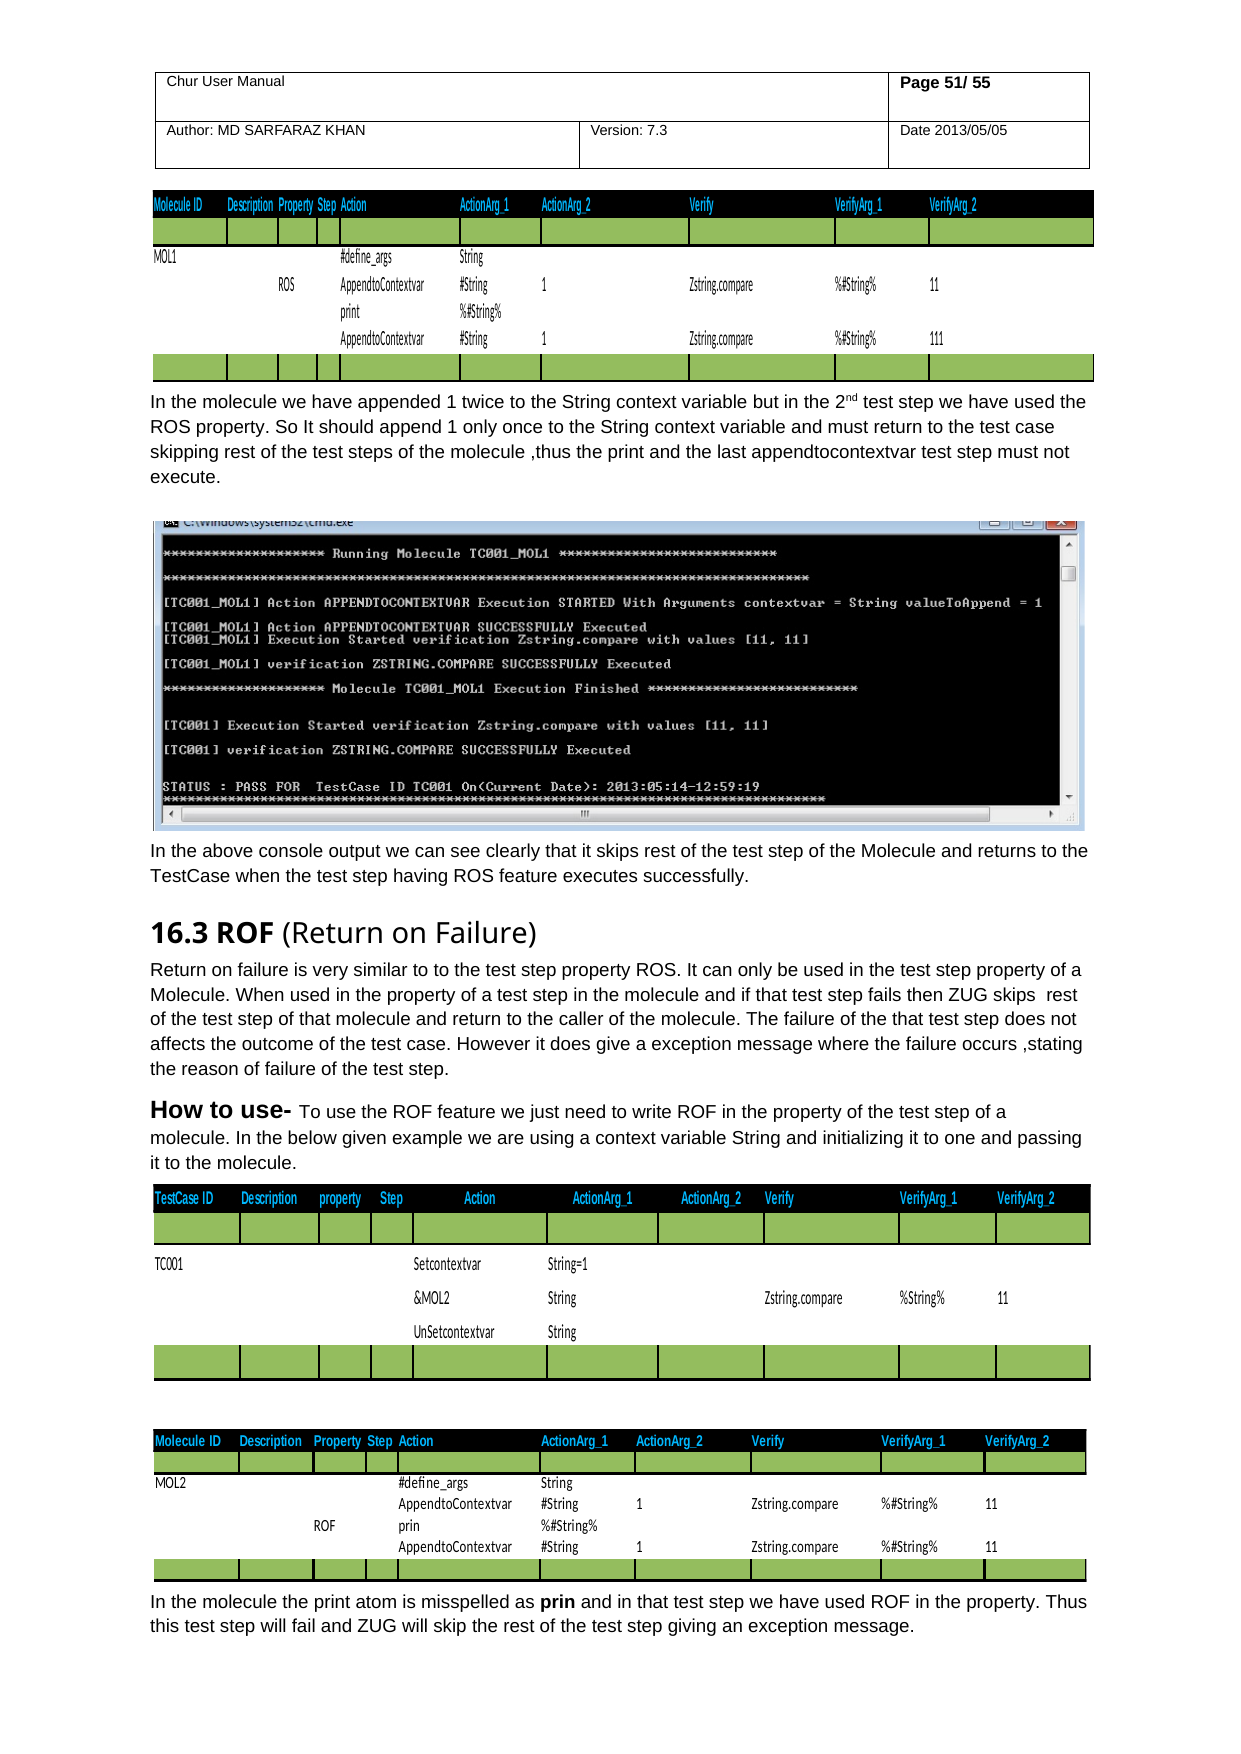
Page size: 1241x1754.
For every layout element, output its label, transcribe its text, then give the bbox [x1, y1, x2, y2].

text In the molecule we have appended 1 twice to the String context variable but in the 2nd test step we have used the ROS property. So It should append 1 only once to the String context variable and must return to the test case skipping rest of the test steps of the molecule ,thus the print and the last appendtocontextvar test step must not execute. [150, 190, 1090, 487]
text In the molecule the print atom is misspelled as prin and in that test step we have used ROF in the property. Thus this test step will fail and ZUG will skip the rest of the test step giving an exception message. [150, 1430, 1090, 1637]
text How to use- To use the ROF feature we just need to write ROF in the property of the test step of a molecule. In the below given example we are using a context variable String and initializing it to one and passing it to the molecule. [150, 1095, 1090, 1173]
text In the above console output we can see clearly that it skips rest of the test step of the Molecule and returns to the TestCase when the test step having ROS feature executes successfully. [150, 840, 1090, 886]
picture [153, 521, 1085, 831]
subtitle 16.3 ROF (Return on Failure) [150, 912, 1090, 952]
text Return on failure is very similar to to the test step property ROS. It can only be used in the test step property of a Molecule. When used in the property of a test step in the molecule and if that test step fails then ZUG skips rest of the test step of that molecule and return to the caller of the molecule. The failure of the that test step does not affects the outcome of the test case. However it does give a exception message where the failure occurs ,stating the reason of failure of the test step. [150, 958, 1090, 1079]
